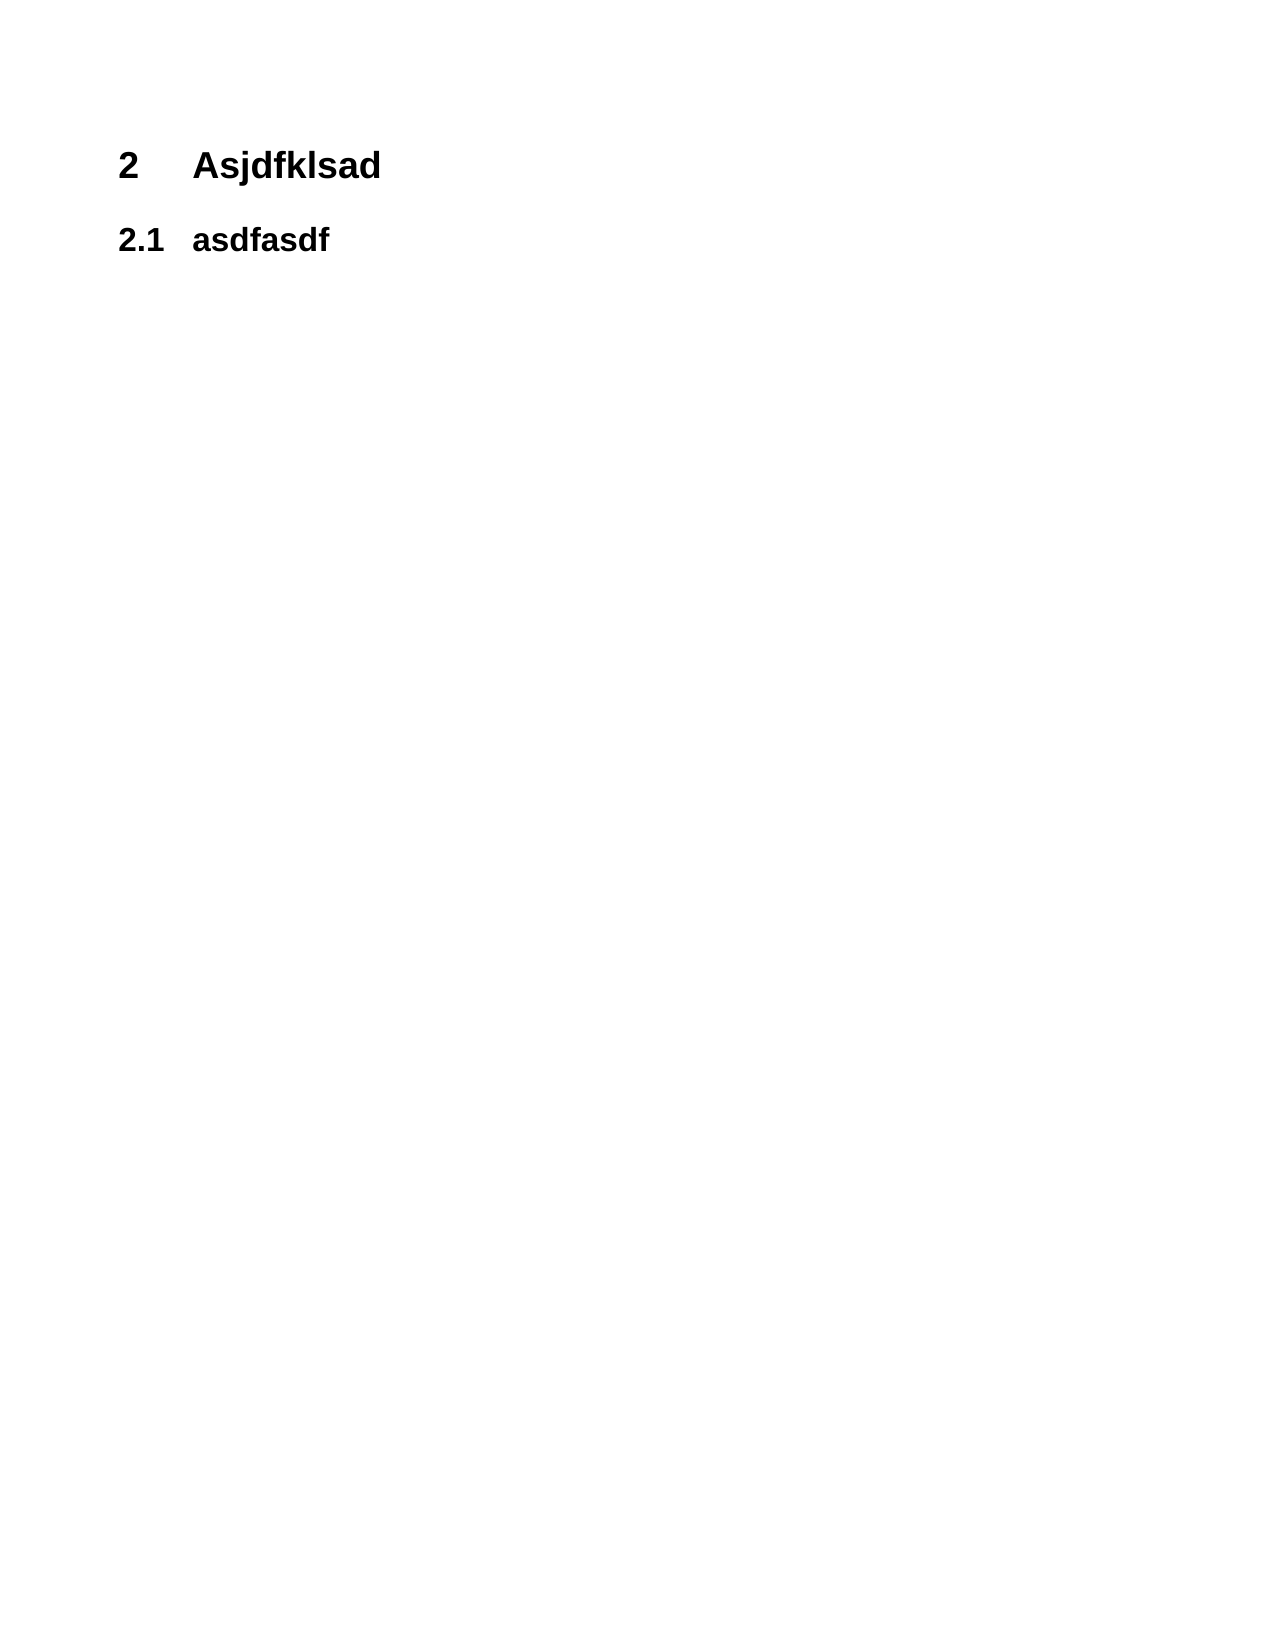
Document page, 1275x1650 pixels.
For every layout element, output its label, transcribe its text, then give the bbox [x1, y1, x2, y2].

subtitle Asjdfklsad [118, 143, 1157, 186]
subtitle asdfasdf [118, 219, 1157, 258]
